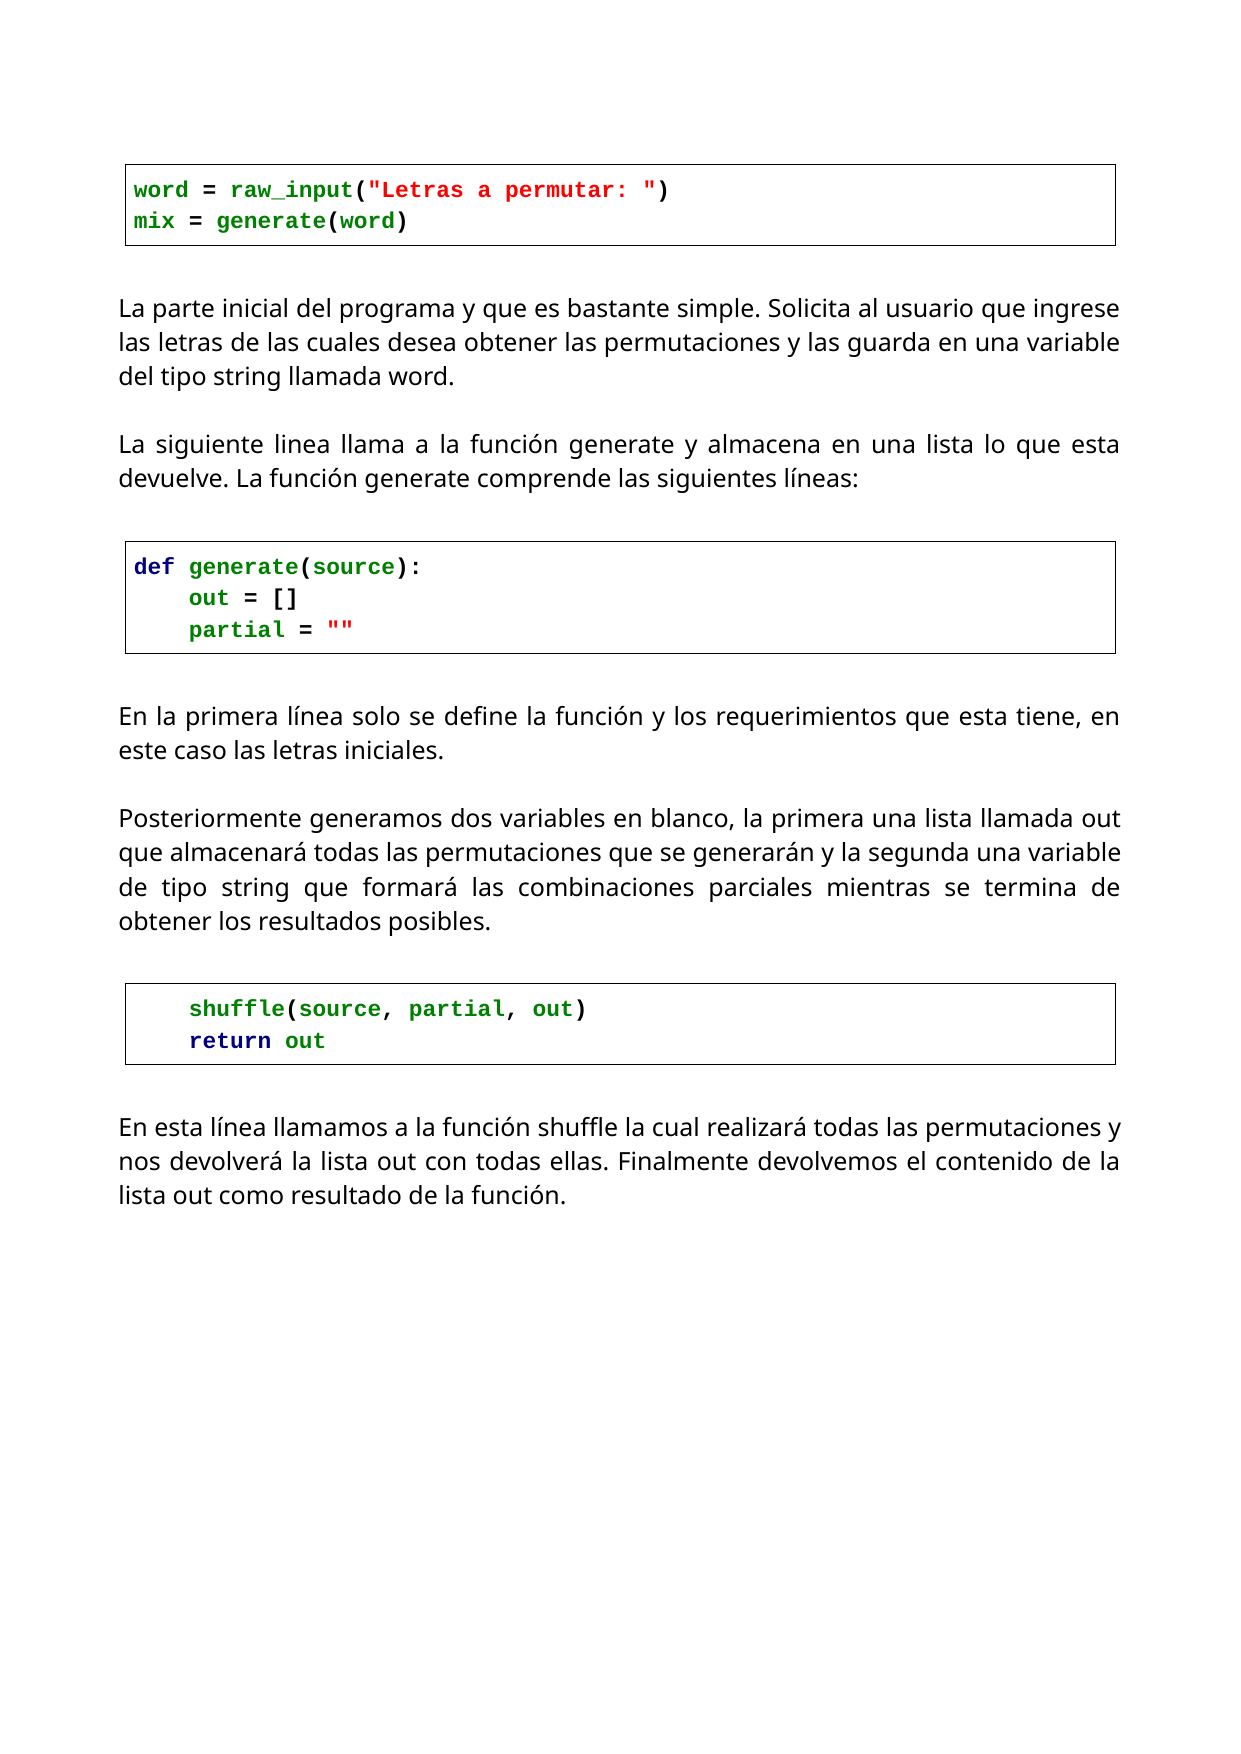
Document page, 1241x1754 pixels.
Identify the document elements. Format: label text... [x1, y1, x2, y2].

text def generate(source): [134, 550, 1107, 581]
text mix = generate(word) [134, 204, 1107, 236]
text out = [] [134, 581, 1107, 613]
text En la primera línea solo se define la función y los requerimientos que esta tiene, en este caso las letras iniciales. [118, 699, 1122, 767]
text shuffle(source, partial, out) [134, 992, 1107, 1023]
text La siguiente linea llama a la función generate y almacena en una lista lo que esta devuelve. La función generate comprende las siguientes líneas: [118, 427, 1122, 495]
text Posteriormente generamos dos variables en blanco, la primera una lista llamada out que almacenará todas las permutaciones que se generarán y la segunda una variable de tipo string que formará las combinaciones parciales mientras se termina de obtener los resultados posibles. [118, 801, 1122, 937]
text return out [134, 1023, 1107, 1055]
text word = raw_input("Letras a permutar: ") [134, 173, 1107, 204]
text La parte inicial del programa y que es bastante simple. Solicita al usuario que ingrese las letras de las cuales desea obtener las permutaciones y las guarda en una variable del tipo string llamada word. [118, 291, 1122, 393]
text En esta línea llamamos a la función shuffle la cual realizará todas las permutaciones y nos devolverá la lista out con todas ellas. Finalmente devolvemos el contenido de la lista out como resultado de la función. [118, 1110, 1122, 1212]
text partial = "" [134, 613, 1107, 644]
